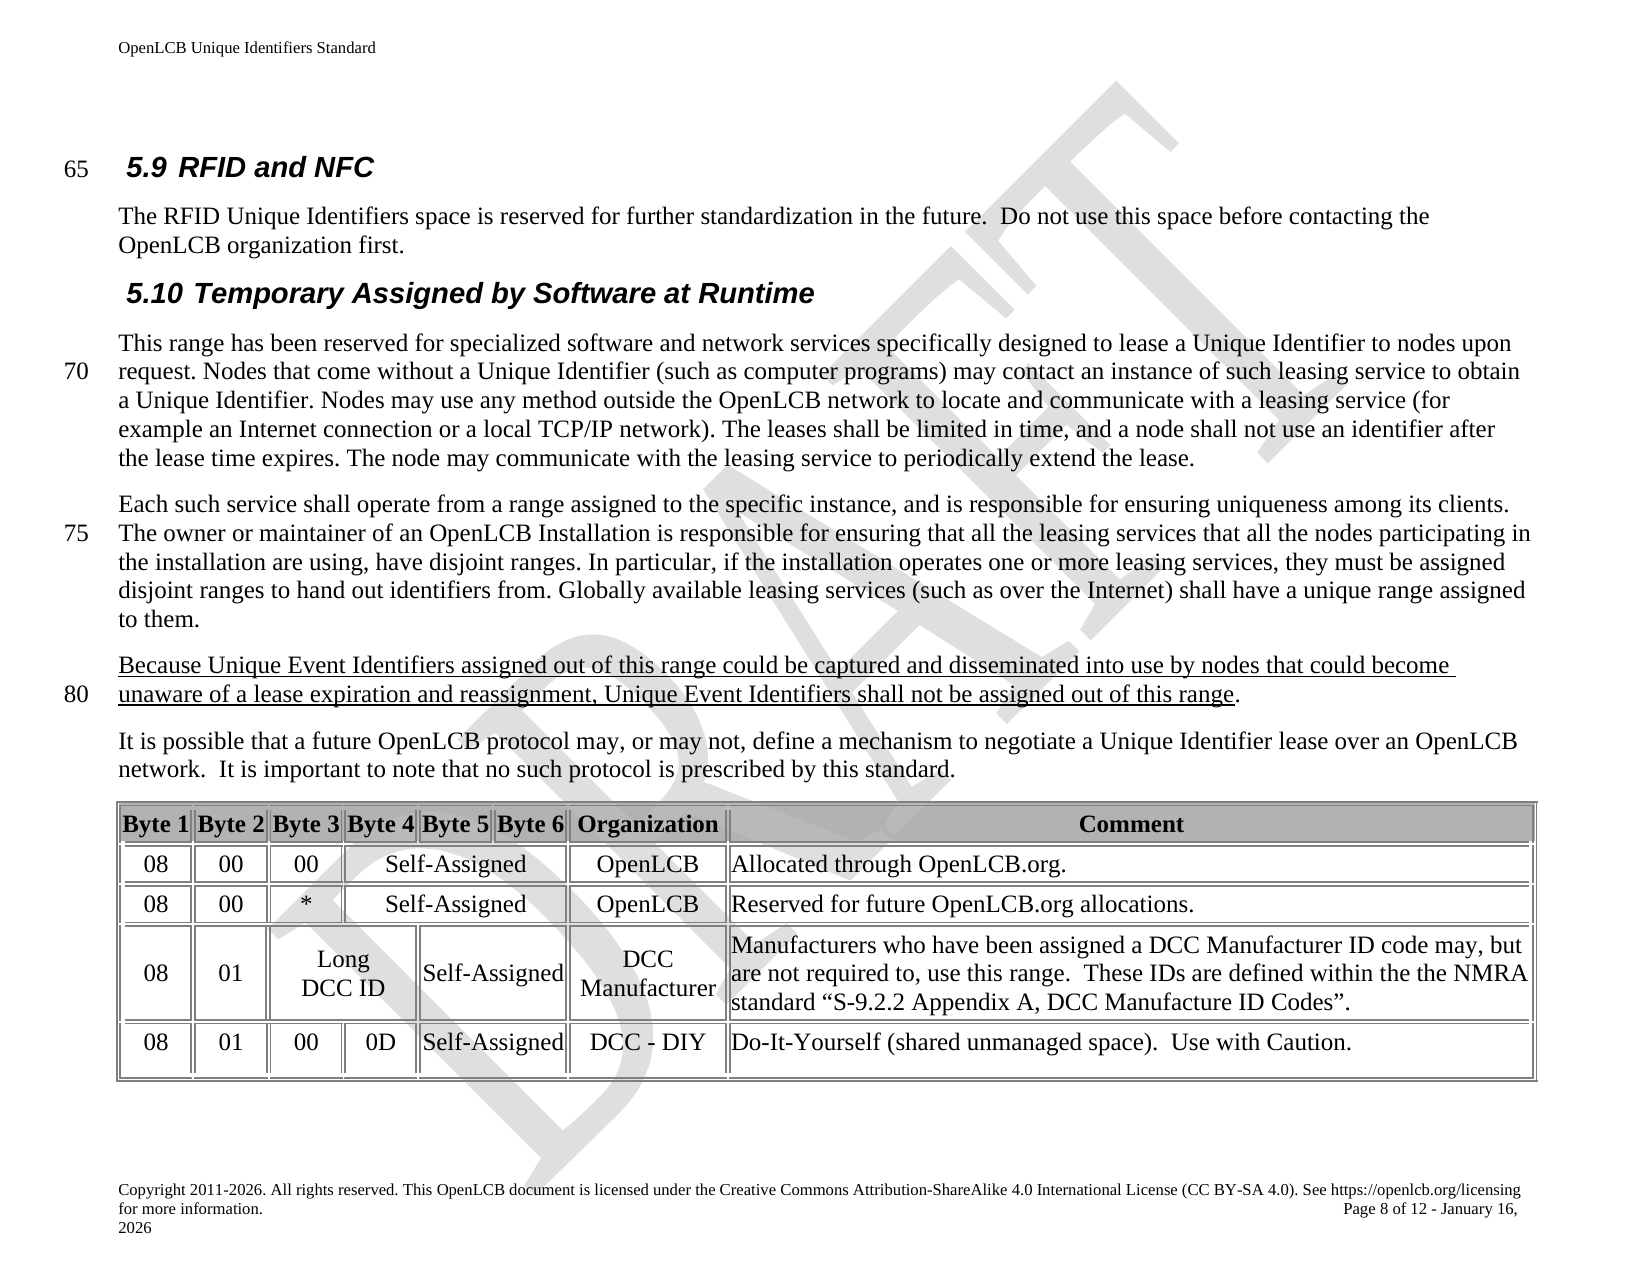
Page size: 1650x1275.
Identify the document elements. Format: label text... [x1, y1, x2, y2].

text Each such service shall operate from a range assigned to the specific instance, and is responsible for ensuring uniqueness among its clients. The owner or maintainer of an OpenLCB Installation is responsible for ensuring that all the leasing services that all the nodes participating in the installation are using, have disjoint ranges. In particular, if the installation operates one or more leasing services, they must be assigned disjoint ranges to hand out identifiers from. Globally available leasing services (such as over the Internet) shall have a unique range assigned to them. [1031, 489, 1532, 633]
text It is possible that a future OpenLCB protocol may, or may not, define a mechanism to negotiate a Unique Identifier lease over an OpenLCB network. It is important to note that no such protocol is prescribed by this standard. [874, 726, 1532, 783]
table_cell DCC Manufacturer [571, 946, 617, 1019]
table_cell 00 [271, 847, 341, 881]
table_header Organization [657, 813, 725, 841]
text Each such service shall operate from a range assigned to the specific instance, and is responsible for ensuring uniqueness among its clients. The owner or maintainer of an OpenLCB Installation is responsible for ensuring that all the leasing services that all the nodes participating in the installation are using, have disjoint ranges. In particular, if the installation operates one or more leasing services, they must be assigned disjoint ranges to hand out identifiers from. Globally available leasing services (such as over the Internet) shall have a unique range assigned to them. [118, 489, 792, 633]
subtitle [1071, 150, 1532, 183]
table_cell 01 [196, 927, 265, 1019]
subtitle Temporary Assigned by Software at Runtime [118, 276, 919, 310]
text It is possible that a future OpenLCB protocol may, or may not, define a mechanism to negotiate a Unique Identifier lease over an OpenLCB network. It is important to note that no such protocol is prescribed by this standard. [539, 726, 678, 783]
text Each such service shall operate from a range assigned to the specific instance, and is responsible for ensuring uniqueness among its clients. The owner or maintainer of an OpenLCB Installation is responsible for ensuring that all the leasing services that all the nodes participating in the installation are using, have disjoint ranges. In particular, if the installation operates one or more leasing services, they must be assigned disjoint ranges to hand out identifiers from. Globally available leasing services (such as over the Internet) shall have a unique range assigned to them. [769, 489, 1094, 633]
table_cell Manufacturers who have been assigned a DCC Manufacturer ID code may, but are not required to, use this range. These IDs are defined within the the NMRA standard “S-9.2.2 Appendix A, DCC Manufacture ID Codes”. [731, 921, 1535, 1019]
table_header Comment [768, 806, 1532, 841]
subtitle [1186, 276, 1532, 310]
table_cell 00 [269, 1024, 343, 1077]
table_cell Self-Assigned [455, 1019, 568, 1077]
table_header Byte 6 [493, 803, 568, 841]
text This range has been reserved for specialized software and network services specifically designed to lease a Unique Identifier to nodes upon request. Nodes that come without a Unique Identifier (such as computer programs) may contact an instance of such leasing service to obtain a Unique Identifier. Nodes may use any method outside the OpenLCB network to locate and communicate with a leasing service (for example an Internet connection or a local TCP/IP network). The leases shall be limited in time, and a node shall not use an identifier after the lease time expires. The node may communicate with the leasing service to periodically extend the lease. [893, 328, 1532, 471]
table_cell OpenLCB [660, 847, 725, 881]
table_cell 01 [193, 1024, 269, 1077]
table_cell Long DCC ID [361, 927, 415, 981]
table_cell * [271, 887, 308, 921]
table_cell Long DCC ID [271, 927, 400, 1019]
table_header Byte 5 [418, 803, 493, 828]
table_cell 00 [196, 887, 266, 921]
table_cell DCC - DIY [568, 1024, 622, 1077]
text It is possible that a future OpenLCB protocol may, or may not, define a mechanism to negotiate a Unique Identifier lease over an OpenLCB network. It is important to note that no such protocol is prescribed by this standard. [702, 726, 885, 783]
text Each such service shall operate from a range assigned to the specific instance, and is responsible for ensuring uniqueness among its clients. The owner or maintainer of an OpenLCB Installation is responsible for ensuring that all the leasing services that all the nodes participating in the installation are using, have disjoint ranges. In particular, if the installation operates one or more leasing services, they must be assigned disjoint ranges to hand out identifiers from. Globally available leasing services (such as over the Internet) shall have a unique range assigned to them. [740, 514, 896, 633]
subtitle [982, 276, 1168, 310]
table_cell 08 [119, 921, 193, 1019]
subtitle RFID and NFC [118, 150, 1045, 183]
table_cell 08 [119, 841, 193, 881]
table_cell Self-Assigned [524, 847, 565, 881]
table_cell Allocated through OpenLCB.org. [731, 847, 848, 881]
text Because Unique Event Identifiers assigned out of this range could be captured and disseminated into use by nodes that could become unaware of a lease expiration and reassignment, Unique Event Identifiers shall not be assigned out of this range. [1024, 651, 1532, 708]
table_cell 00 [196, 847, 266, 881]
table_header Organization [568, 807, 602, 841]
table_cell Reserved for future OpenLCB.org allocations. [728, 881, 1535, 921]
table_cell DCC Manufacturer [606, 927, 725, 1019]
table_header Organization [619, 806, 653, 821]
table_header Byte 3 [269, 806, 343, 841]
table_header Byte 1 [119, 803, 193, 841]
subtitle [924, 280, 994, 310]
table_cell Self-Assigned [421, 927, 565, 1019]
text It is possible that a future OpenLCB protocol may, or may not, define a mechanism to negotiate a Unique Identifier lease over an OpenLCB network. It is important to note that no such protocol is prescribed by this standard. [118, 726, 544, 783]
table_cell Do-It-Yourself (shared unmanaged space). Use with Caution. [728, 1019, 1535, 1077]
table_cell OpenLCB [571, 847, 642, 881]
table_header [731, 832, 752, 841]
text The RFID Unique Identifiers space is reserved for further standardization in the future. Do not use this space before contacting the OpenLCB organization first. [1111, 201, 1532, 259]
table_cell Self-Assigned [418, 1037, 458, 1077]
table_cell 08 [119, 881, 193, 921]
table_cell Self-Assigned [346, 887, 548, 921]
table_cell 08 [119, 1019, 193, 1077]
table_cell Self-Assigned [353, 849, 502, 881]
table_cell OpenLCB [700, 887, 725, 912]
table_cell OpenLCB [571, 887, 682, 921]
table_cell * [334, 893, 341, 907]
text This range has been reserved for specialized software and network services specifically designed to lease a Unique Identifier to nodes upon request. Nodes that come without a Unique Identifier (such as computer programs) may contact an instance of such leasing service to obtain a Unique Identifier. Nodes may use any method outside the OpenLCB network to locate and communicate with a leasing service (for example an Internet connection or a local TCP/IP network). The leases shall be limited in time, and a node shall not use an identifier after the lease time expires. The node may communicate with the leasing service to periodically extend the lease. [118, 328, 961, 471]
text The RFID Unique Identifiers space is reserved for further standardization in the future. Do not use this space before contacting the OpenLCB organization first. [999, 201, 1117, 259]
table_header Byte 2 [193, 803, 269, 841]
text Because Unique Event Identifiers assigned out of this range could be captured and disseminated into use by nodes that could become unaware of a lease expiration and reassignment, Unique Event Identifiers shall not be assigned out of this range. [118, 677, 518, 704]
table_cell DCC - DIY [646, 1019, 728, 1077]
text The RFID Unique Identifiers space is reserved for further standardization in the future. Do not use this space before contacting the OpenLCB organization first. [118, 201, 994, 259]
table_cell 0D [343, 1021, 418, 1077]
table_header Byte 4 [343, 803, 418, 841]
table_cell Allocated through OpenLCB.org. [852, 841, 1535, 881]
text Because Unique Event Identifiers assigned out of this range could be captured and disseminated into use by nodes that could become unaware of a lease expiration and reassignment, Unique Event Identifiers shall not be assigned out of this range. [118, 651, 546, 676]
